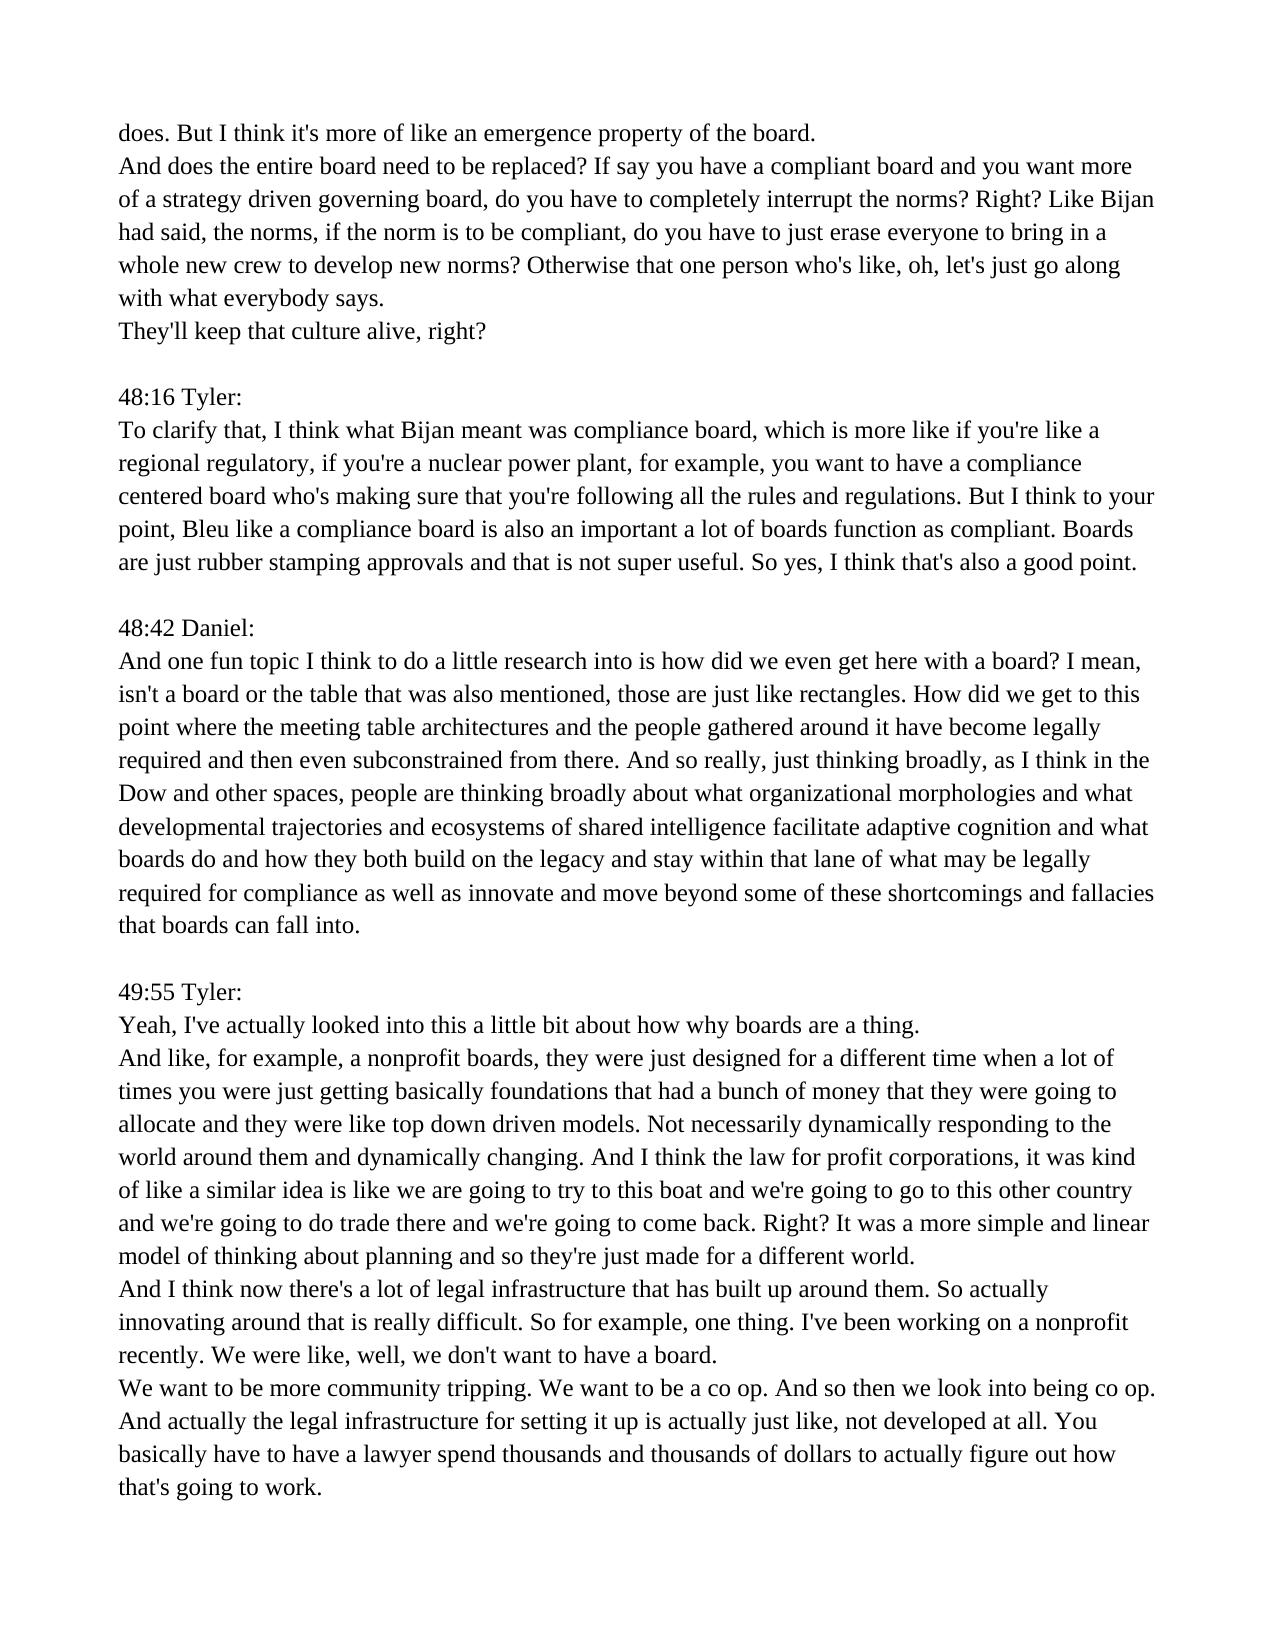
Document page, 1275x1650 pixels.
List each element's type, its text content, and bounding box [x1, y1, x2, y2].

text does. But I think it's more of like an emergence property of the board. [118, 118, 1157, 147]
text Yeah, I've actually looked into this a little bit about how why boards are a thing. [118, 1010, 1157, 1038]
text 49:55 Tyler: [118, 977, 1157, 1005]
text We want to be more community tripping. We want to be a co op. And so then we look into being co op. And actually the legal infrastructure for setting it up is actually just like, not developed at all. You basically have to have a lawyer spend thousands and thousands of dollars to actually figure out how that's going to work. [118, 1373, 1157, 1501]
text 48:42 Daniel: [118, 613, 1157, 642]
text To clarify that, I think what Bijan meant was compliance board, which is more like if you're like a regional regulatory, if you're a nuclear power plant, for example, you want to have a compliance centered board who's making sure that you're following all the rules and regulations. But I think to your point, Bleu like a compliance board is also an important a lot of boards function as compliant. Boards are just rubber stamping approvals and that is not super useful. So yes, I think that's also a good point. [118, 415, 1157, 576]
text And I think now there's a lot of legal infrastructure that has built up around them. So actually innovating around that is really difficult. So for example, one thing. I've been working on a nonprofit recently. We were like, well, we don't want to have a board. [118, 1274, 1157, 1369]
text 48:16 Tyler: [118, 382, 1157, 411]
text And one fun topic I think to do a little research into is how did we even get here with a board? I mean, isn't a board or the table that was also mentioned, those are just like rectangles. How did we get to this point where the meeting table architectures and the people gathered around it have become legally required and then even subconstrained from there. And so really, just thinking broadly, as I think in the Dow and other spaces, people are thinking broadly about what organizational morphologies and what developmental trajectories and ecosystems of shared intelligence facilitate adaptive cognition and what boards do and how they both build on the legacy and stay within that lane of what may be legally required for compliance as well as innovate and move beyond some of these shortcomings and fallacies that boards can fall into. [118, 646, 1157, 939]
text They'll keep that culture alive, right? [118, 316, 1157, 345]
text And does the entire board need to be replaced? If say you have a compliant board and you want more of a strategy driven governing board, do you have to completely interrupt the norms? Right? Like Bijan had said, the norms, if the norm is to be compliant, do you have to just erase everyone to bring in a whole new crew to develop new norms? Otherwise that one person who's like, oh, let's just go along with what everybody says. [118, 151, 1157, 312]
text And like, for example, a nonprofit boards, they were just designed for a different time when a lot of times you were just getting basically foundations that had a bunch of money that they were going to allocate and they were like top down driven models. Not necessarily dynamically responding to the world around them and dynamically changing. And I think the law for profit corporations, it was kind of like a similar idea is like we are going to try to this boat and we're going to go to this other country and we're going to do trade there and we're going to come back. Right? It was a more simple and linear model of thinking about planning and so they're just made for a different world. [118, 1043, 1157, 1269]
